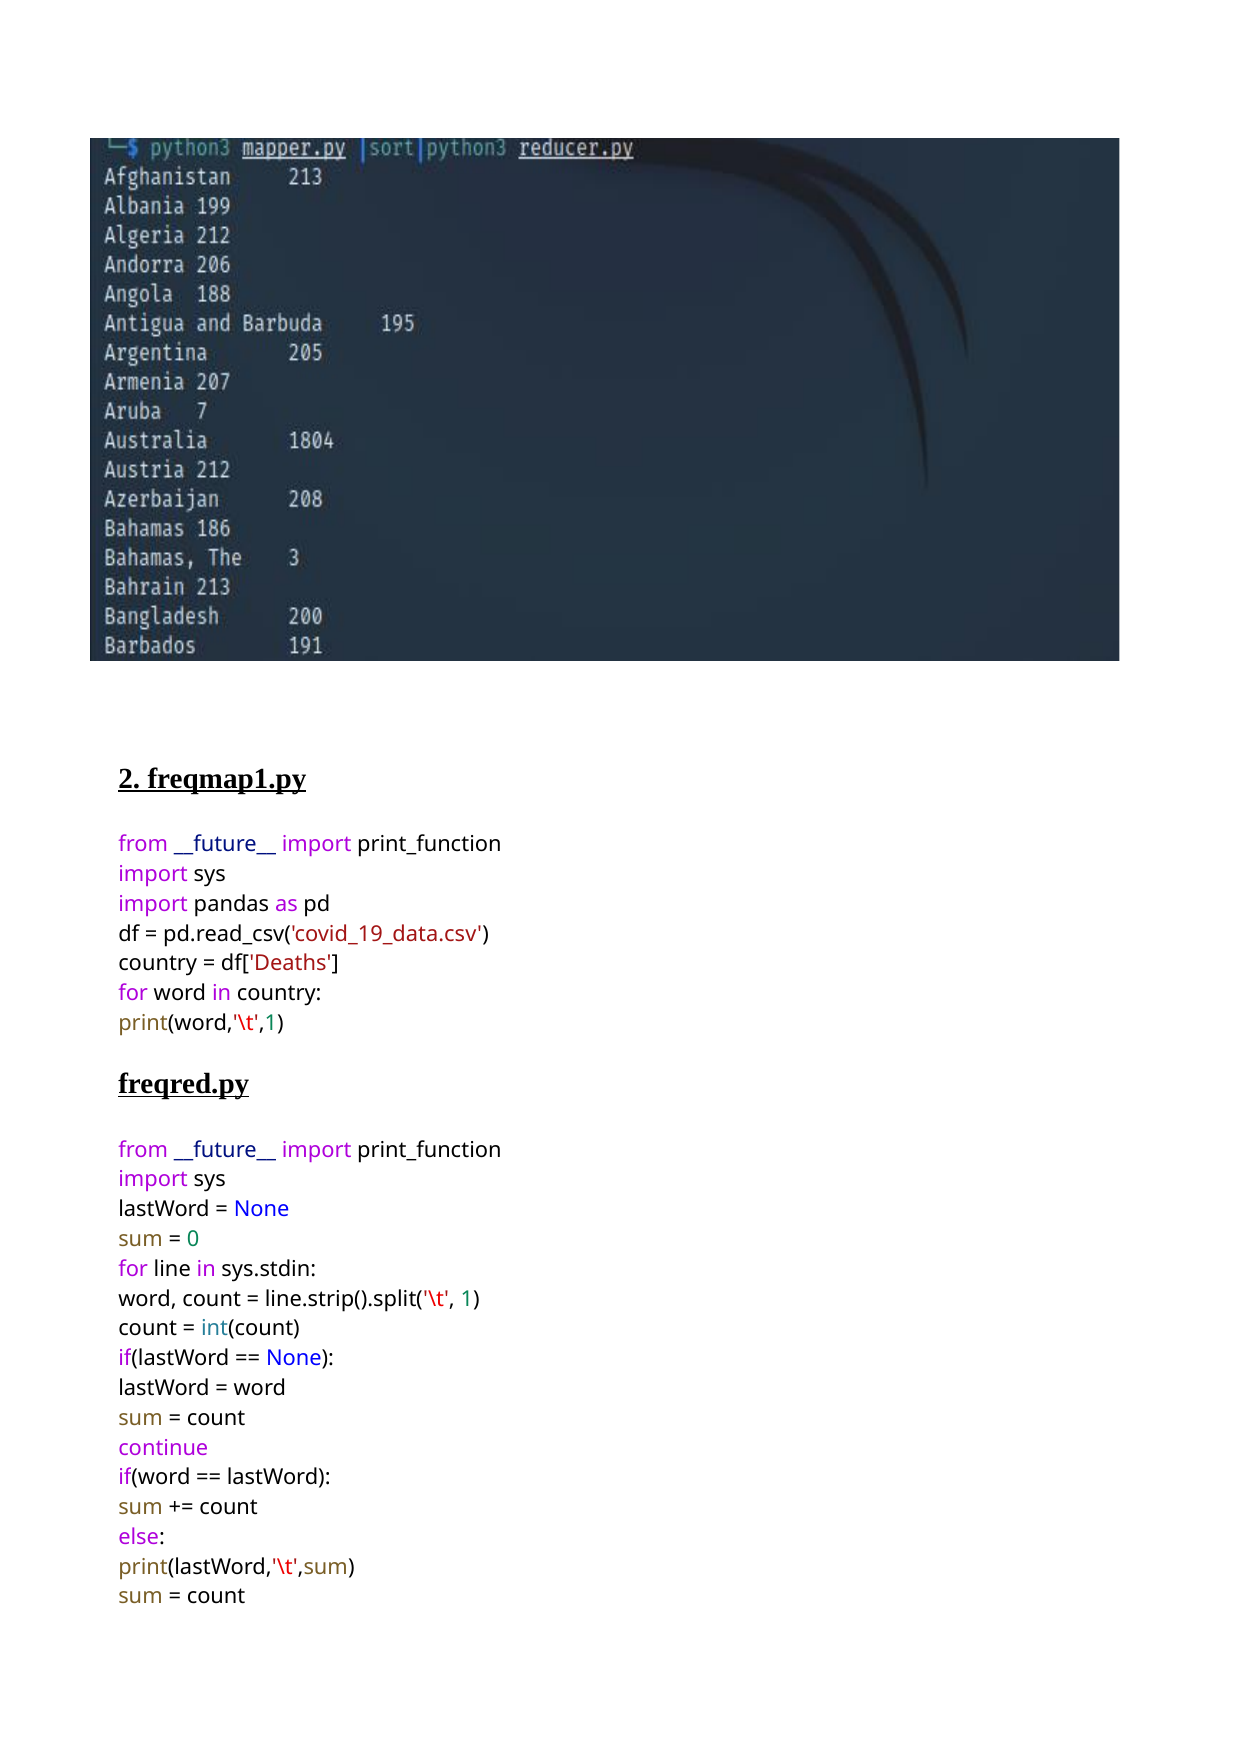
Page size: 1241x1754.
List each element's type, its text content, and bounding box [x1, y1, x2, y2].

text if(word == lastWord): [118, 1461, 1122, 1491]
text sum += count [118, 1491, 1122, 1521]
text for line in sys.stdin: [118, 1253, 1122, 1283]
text word, count = line.strip().split('\t', 1) [118, 1283, 1122, 1312]
text if(lastWord == None): [118, 1342, 1122, 1372]
text lastWord = word [118, 1372, 1122, 1402]
text sum = 0 [118, 1223, 1122, 1253]
text import sys [118, 858, 1122, 888]
text freqred.py [118, 1067, 1122, 1100]
text from __future__ import print_function [118, 1134, 1122, 1163]
text print(lastWord,'\t',sum) [118, 1551, 1122, 1581]
text else: [118, 1521, 1122, 1551]
text from __future__ import print_function [118, 828, 1122, 858]
text sum = count [118, 1581, 1122, 1610]
text continue [118, 1432, 1122, 1461]
text print(word,'\t',1) [118, 1007, 1122, 1037]
text sum = count [118, 1402, 1122, 1432]
text 2. freqmap1.py [118, 761, 1122, 795]
text lastWord = None [118, 1193, 1122, 1223]
text import pandas as pd [118, 888, 1122, 918]
text df = pd.read_csv('covid_19_data.csv') [118, 918, 1122, 947]
picture [90, 138, 1120, 661]
text import sys [118, 1163, 1122, 1193]
text count = int(count) [118, 1312, 1122, 1342]
text for word in country: [118, 977, 1122, 1007]
text country = df['Deaths'] [118, 947, 1122, 977]
